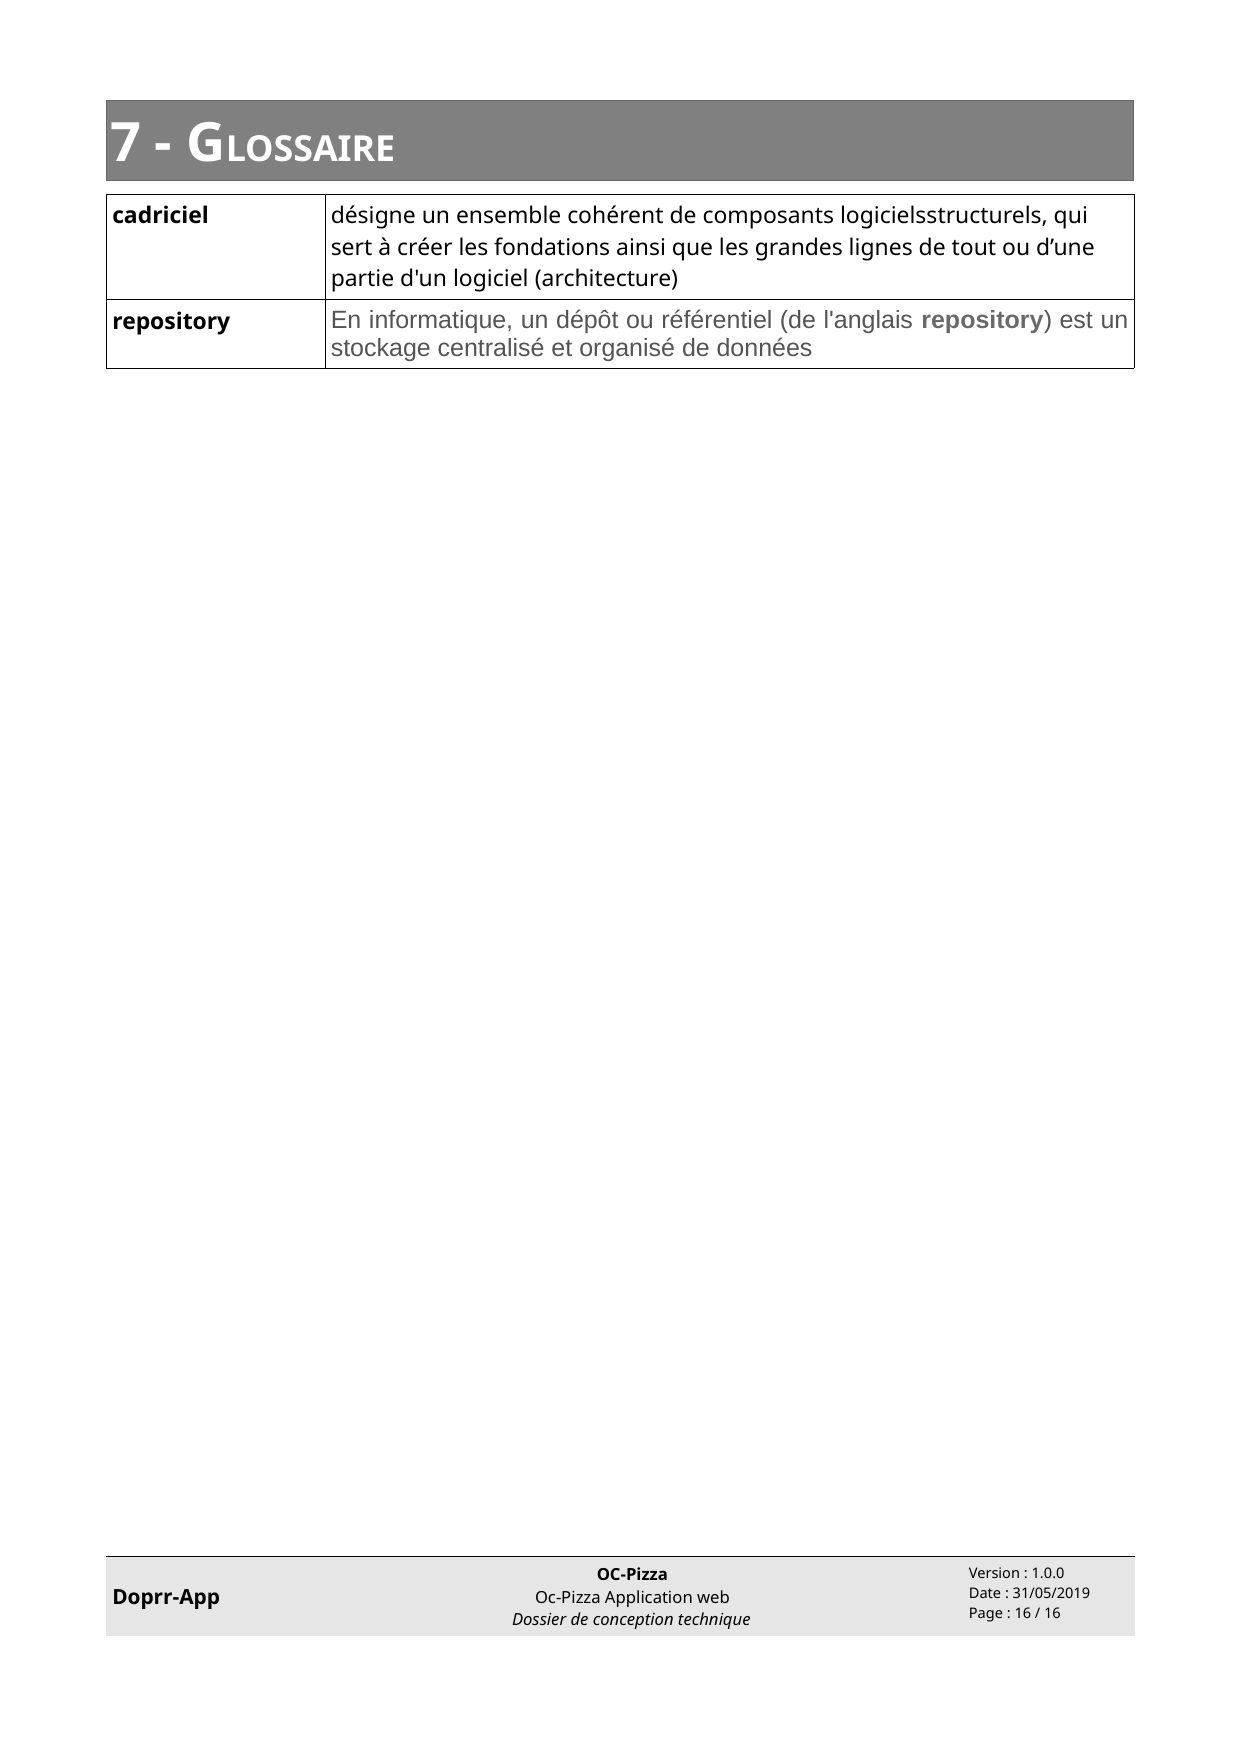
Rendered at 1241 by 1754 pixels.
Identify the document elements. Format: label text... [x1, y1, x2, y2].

table_header désigne un ensemble cohérent de composants logicielsstructurels, qui sert à créer les fondations ainsi que les grandes lignes de tout ou d’une partie d'un logiciel (architecture) [326, 195, 1134, 299]
table_cell En informatique, un dépôt ou référentiel (de l'anglais repository) est un stockage centralisé et organisé de données [326, 300, 1134, 368]
subtitle Glossaire [107, 101, 1133, 180]
table_header cadriciel [107, 195, 325, 299]
table_cell repository [107, 300, 325, 368]
